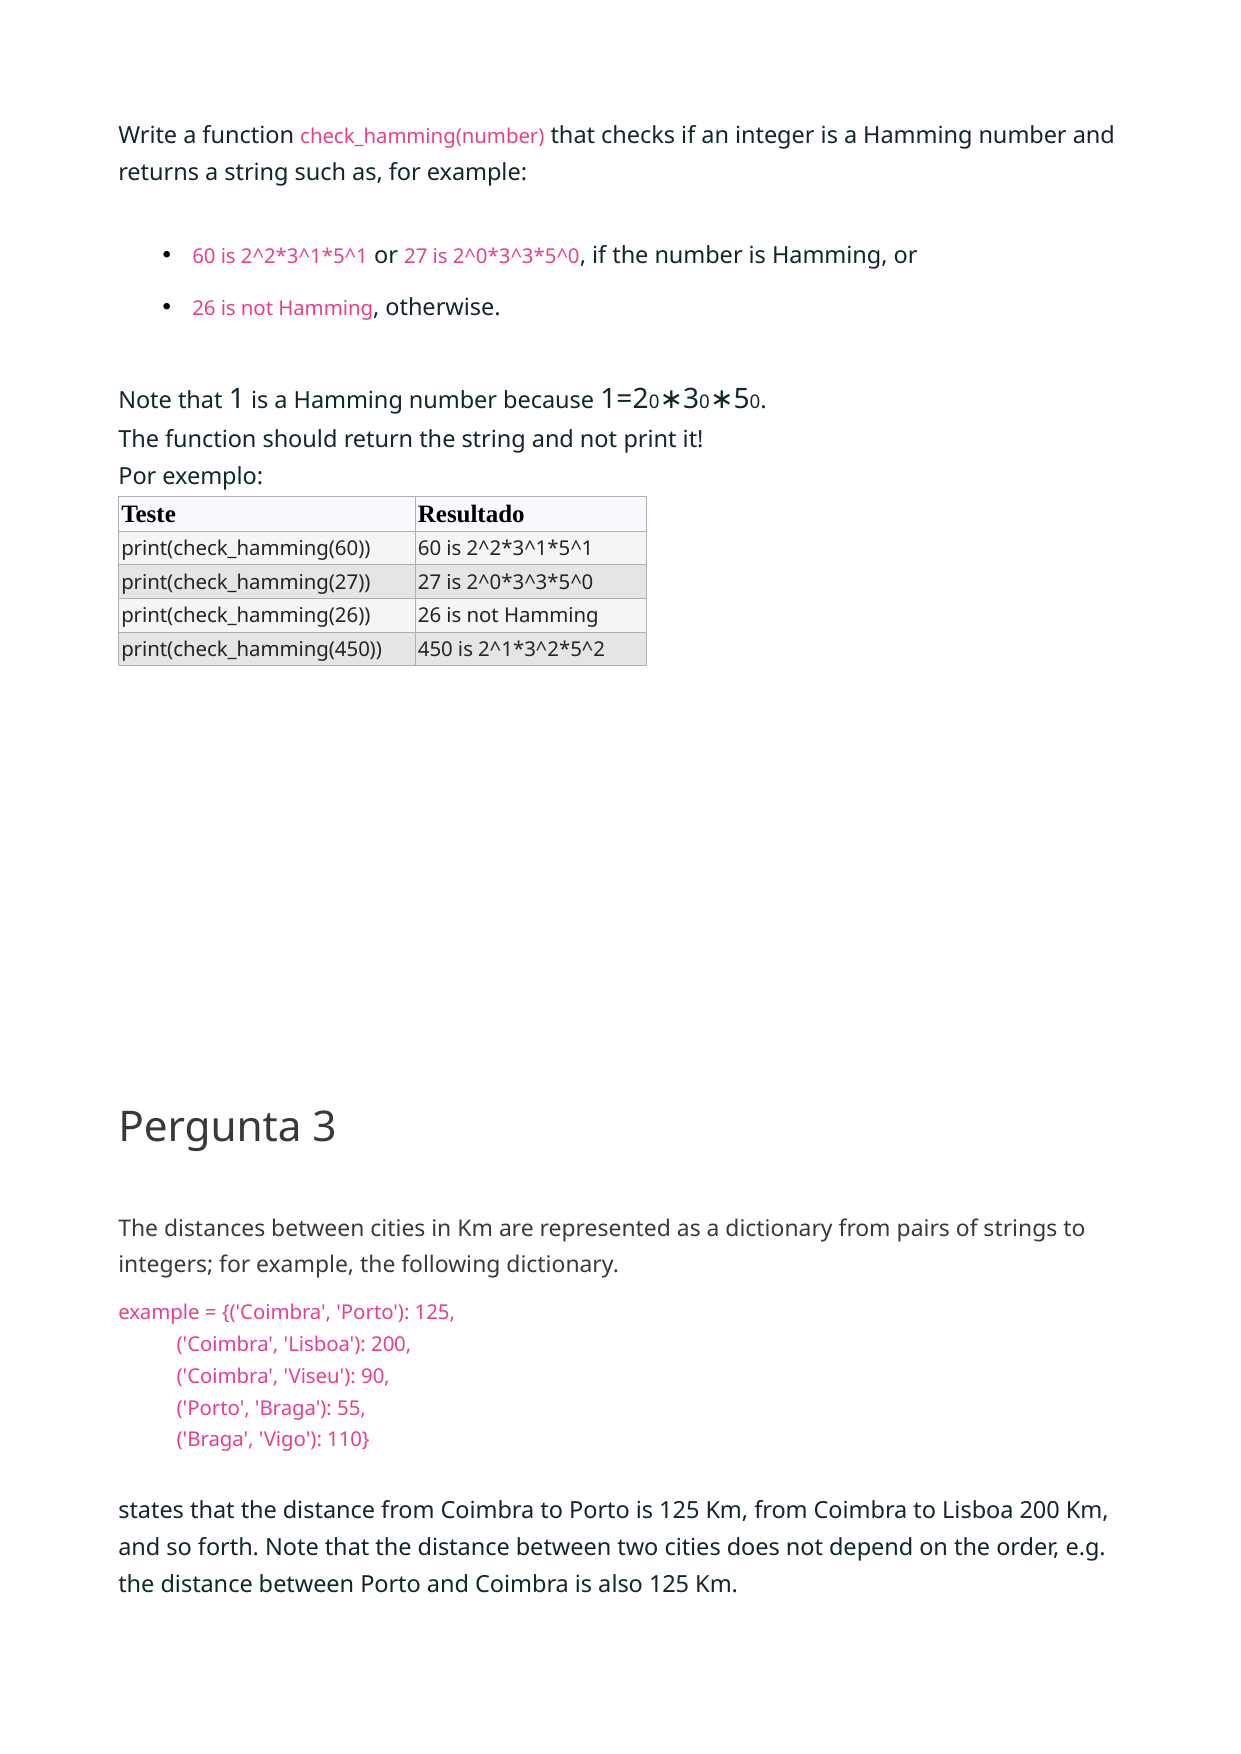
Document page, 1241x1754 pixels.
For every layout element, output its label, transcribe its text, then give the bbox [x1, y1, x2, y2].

table_cell 450 is 2^1*3^2*5^2 [416, 633, 646, 665]
list 60 is 2^2*3^1*5^1 or 27 is 2^0*3^3*5^0, if the number is Hamming, or [162, 239, 1122, 271]
table_cell 27 is 2^0*3^3*5^0 [416, 565, 646, 598]
text Write a function check_hamming(number) that checks if an integer is a Hamming number and returns a string such as, for example: [118, 118, 1122, 187]
text Note that 1 is a Hamming number because 1=20∗30∗50. [118, 378, 1122, 417]
text The function should return the string and not print it! [118, 422, 1122, 454]
text Por exemplo: [118, 459, 1122, 491]
text Pergunta 3 [118, 1097, 1122, 1154]
text The distances between cities in Km are represented as a dictionary from pairs of strings to integers; for example, the following dictionary. [118, 1212, 1122, 1279]
table_cell 26 is not Hamming [416, 599, 646, 632]
table_header Teste [119, 497, 415, 531]
table_cell print(check_hamming(27)) [119, 565, 415, 598]
table_cell print(check_hamming(450)) [119, 633, 415, 665]
table_cell print(check_hamming(60)) [119, 532, 415, 564]
table_cell 60 is 2^2*3^1*5^1 [416, 532, 646, 564]
text states that the distance from Coimbra to Porto is 125 Km, from Coimbra to Lisboa 200 Km, and so forth. Note that the distance between two cities does not depend on the order, e.g. the distance between Porto and Coimbra is also 125 Km. [118, 1494, 1122, 1599]
table_cell print(check_hamming(26)) [119, 599, 415, 632]
table_header Resultado [416, 497, 646, 531]
text example = {('Coimbra', 'Porto'): 125, ('Coimbra', 'Lisboa'): 200, ('Coimbra', 'Viseu'): 90, ('Porto', 'Braga'): 55, ('Braga', 'Vigo'): 110} [118, 1298, 1122, 1453]
list 26 is not Hamming, otherwise. [162, 290, 1122, 322]
